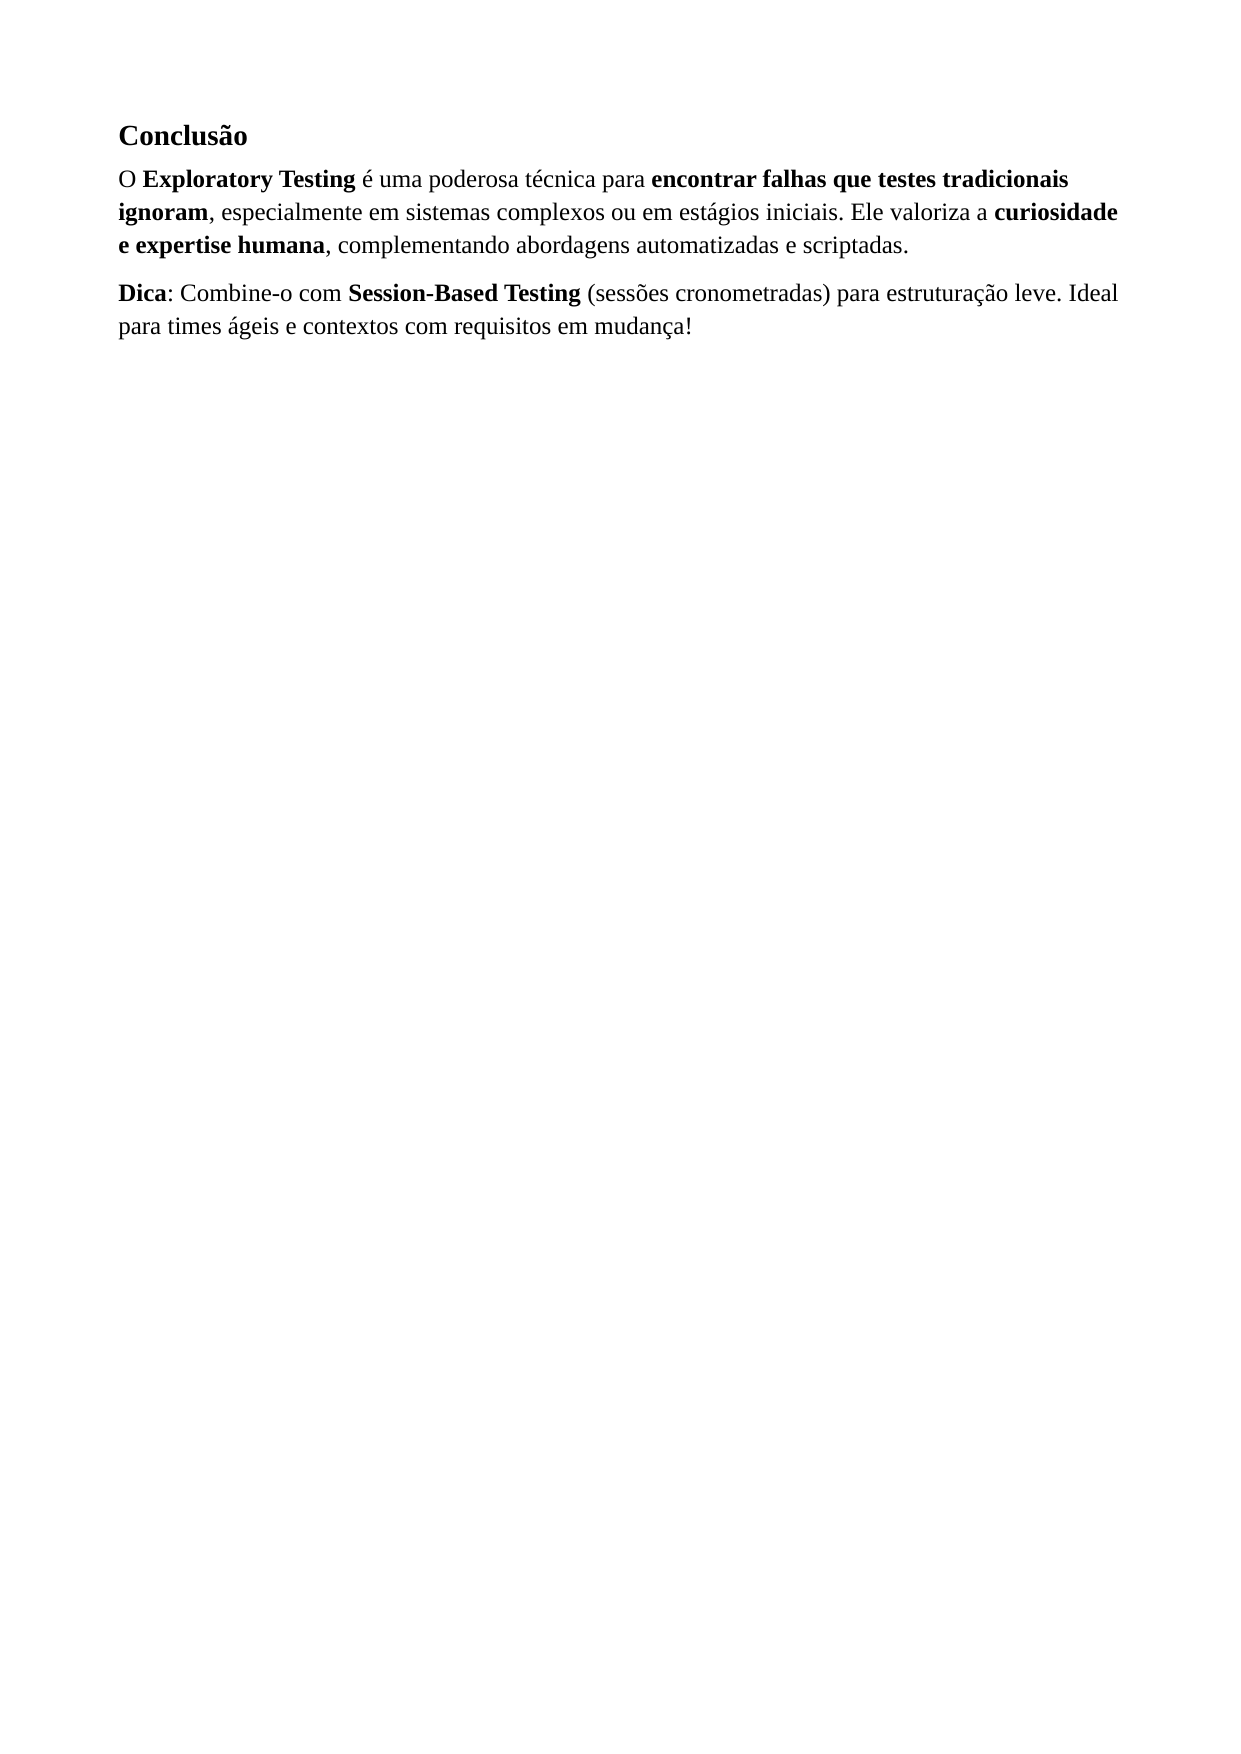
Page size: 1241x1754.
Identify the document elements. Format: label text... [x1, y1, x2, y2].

subtitle Conclusão [118, 118, 1122, 152]
text Dica: Combine-o com Session-Based Testing (sessões cronometradas) para estruturação leve. Ideal para times ágeis e contextos com requisitos em mudança! [118, 278, 1122, 339]
text O Exploratory Testing é uma poderosa técnica para encontrar falhas que testes tradicionais ignoram, especialmente em sistemas complexos ou em estágios iniciais. Ele valoriza a curiosidade e expertise humana, complementando abordagens automatizadas e scriptadas. [118, 164, 1122, 259]
